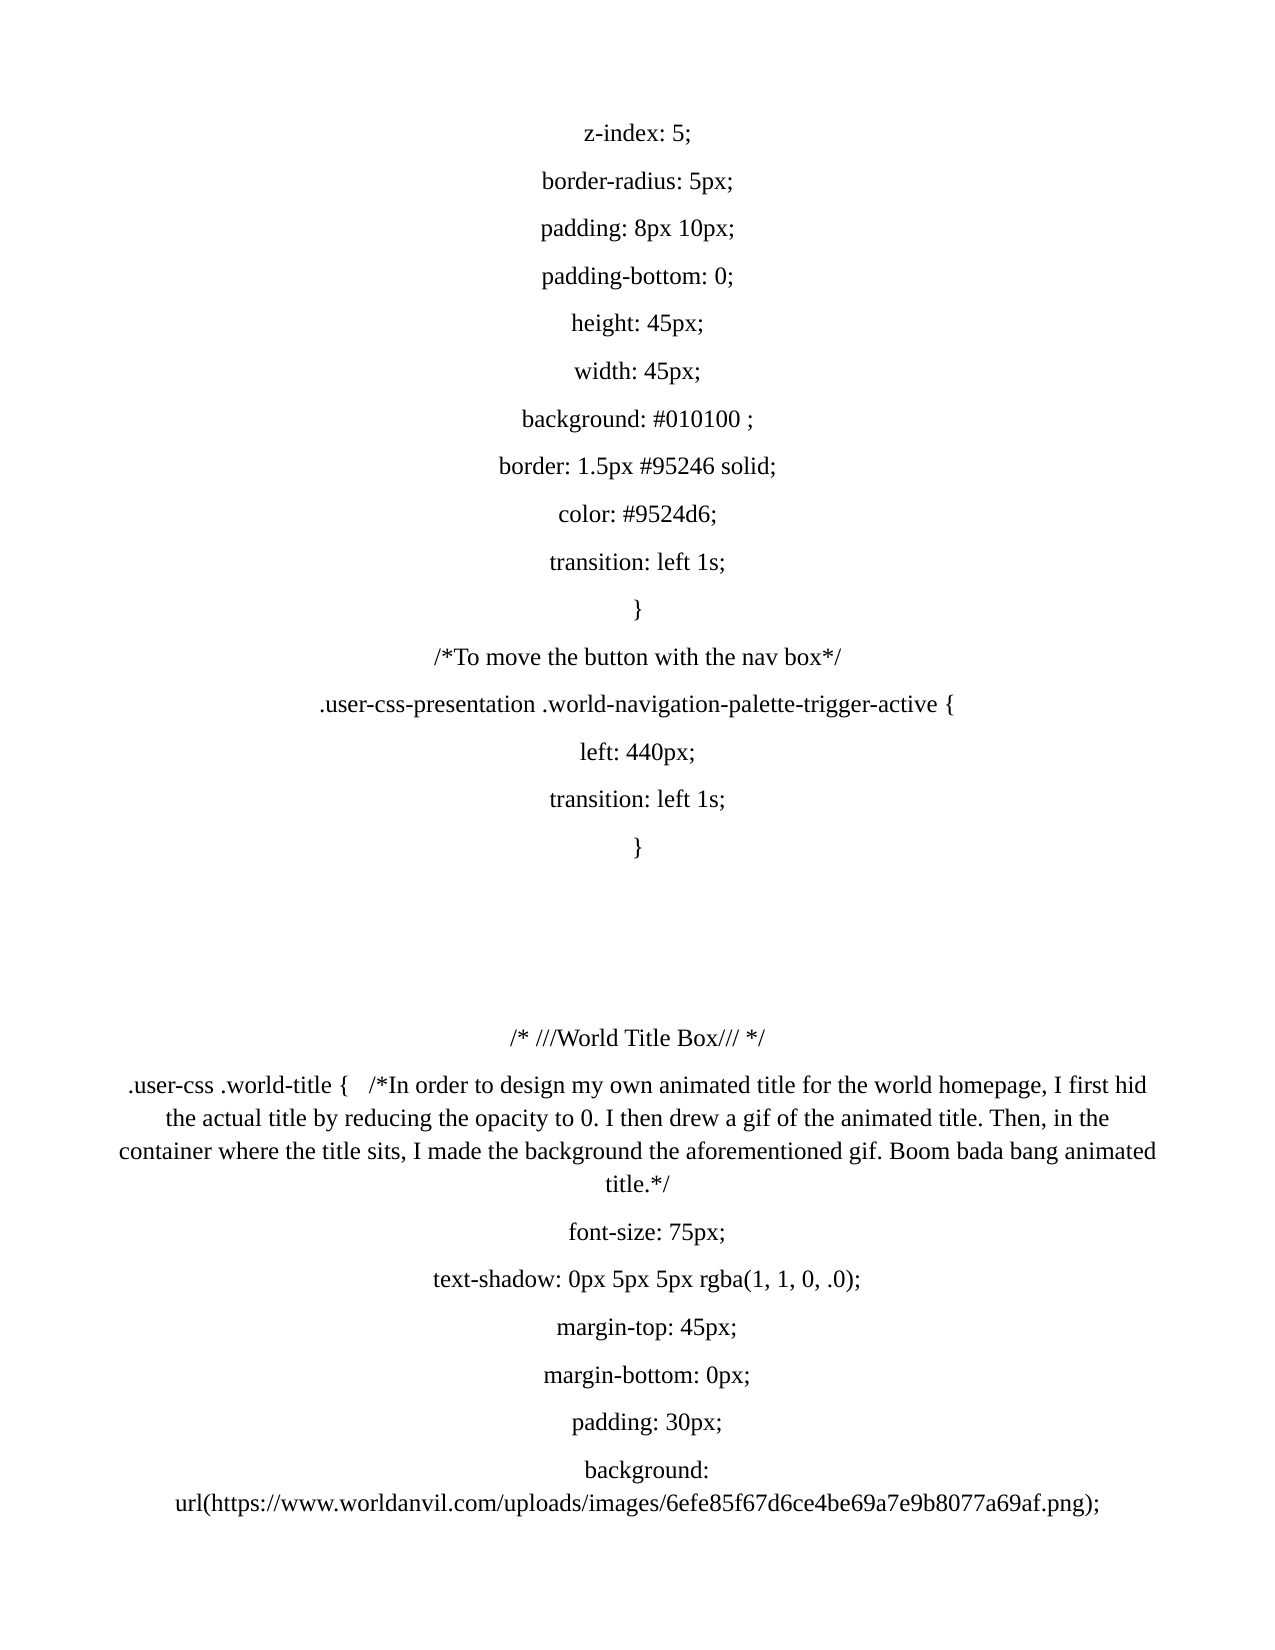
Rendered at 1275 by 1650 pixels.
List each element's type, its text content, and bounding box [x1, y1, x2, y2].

text z-index: 5; [118, 118, 1157, 147]
text height: 45px; [118, 308, 1157, 337]
text padding: 30px; [118, 1407, 1157, 1436]
text margin-bottom: 0px; [118, 1360, 1157, 1388]
text .user-css-presentation .world-navigation-palette-trigger-active { [118, 689, 1157, 718]
text color: #9524d6; [118, 499, 1157, 528]
text margin-top: 45px; [118, 1312, 1157, 1341]
text /*To move the button with the nav box*/ [118, 642, 1157, 671]
text .user-css .world-title { /*In order to design my own animated title for the world homepage, I first hid the actual title by reducing the opacity to 0. I then drew a gif of the animated title. Then, in the container where the title sits, I made the background the aforementioned gif. Boom bada bang animated title.*/ [118, 1070, 1157, 1198]
text background: #010100 ; [118, 404, 1157, 432]
text } [118, 832, 1157, 861]
text text-shadow: 0px 5px 5px rgba(1, 1, 0, .0); [118, 1264, 1157, 1293]
text border: 1.5px #95246 solid; [118, 451, 1157, 480]
text background: url(https://www.worldanvil.com/uploads/images/6efe85f67d6ce4be69a7e9b8077a69af.png); [118, 1455, 1157, 1517]
text width: 45px; [118, 356, 1157, 385]
text padding: 8px 10px; [118, 213, 1157, 242]
text left: 440px; [118, 737, 1157, 766]
text } [118, 594, 1157, 623]
text font-size: 75px; [118, 1217, 1157, 1246]
text transition: left 1s; [118, 784, 1157, 813]
text /* ///World Title Box/// */ [118, 1023, 1157, 1051]
text padding-bottom: 0; [118, 261, 1157, 290]
text transition: left 1s; [118, 547, 1157, 575]
text border-radius: 5px; [118, 166, 1157, 194]
